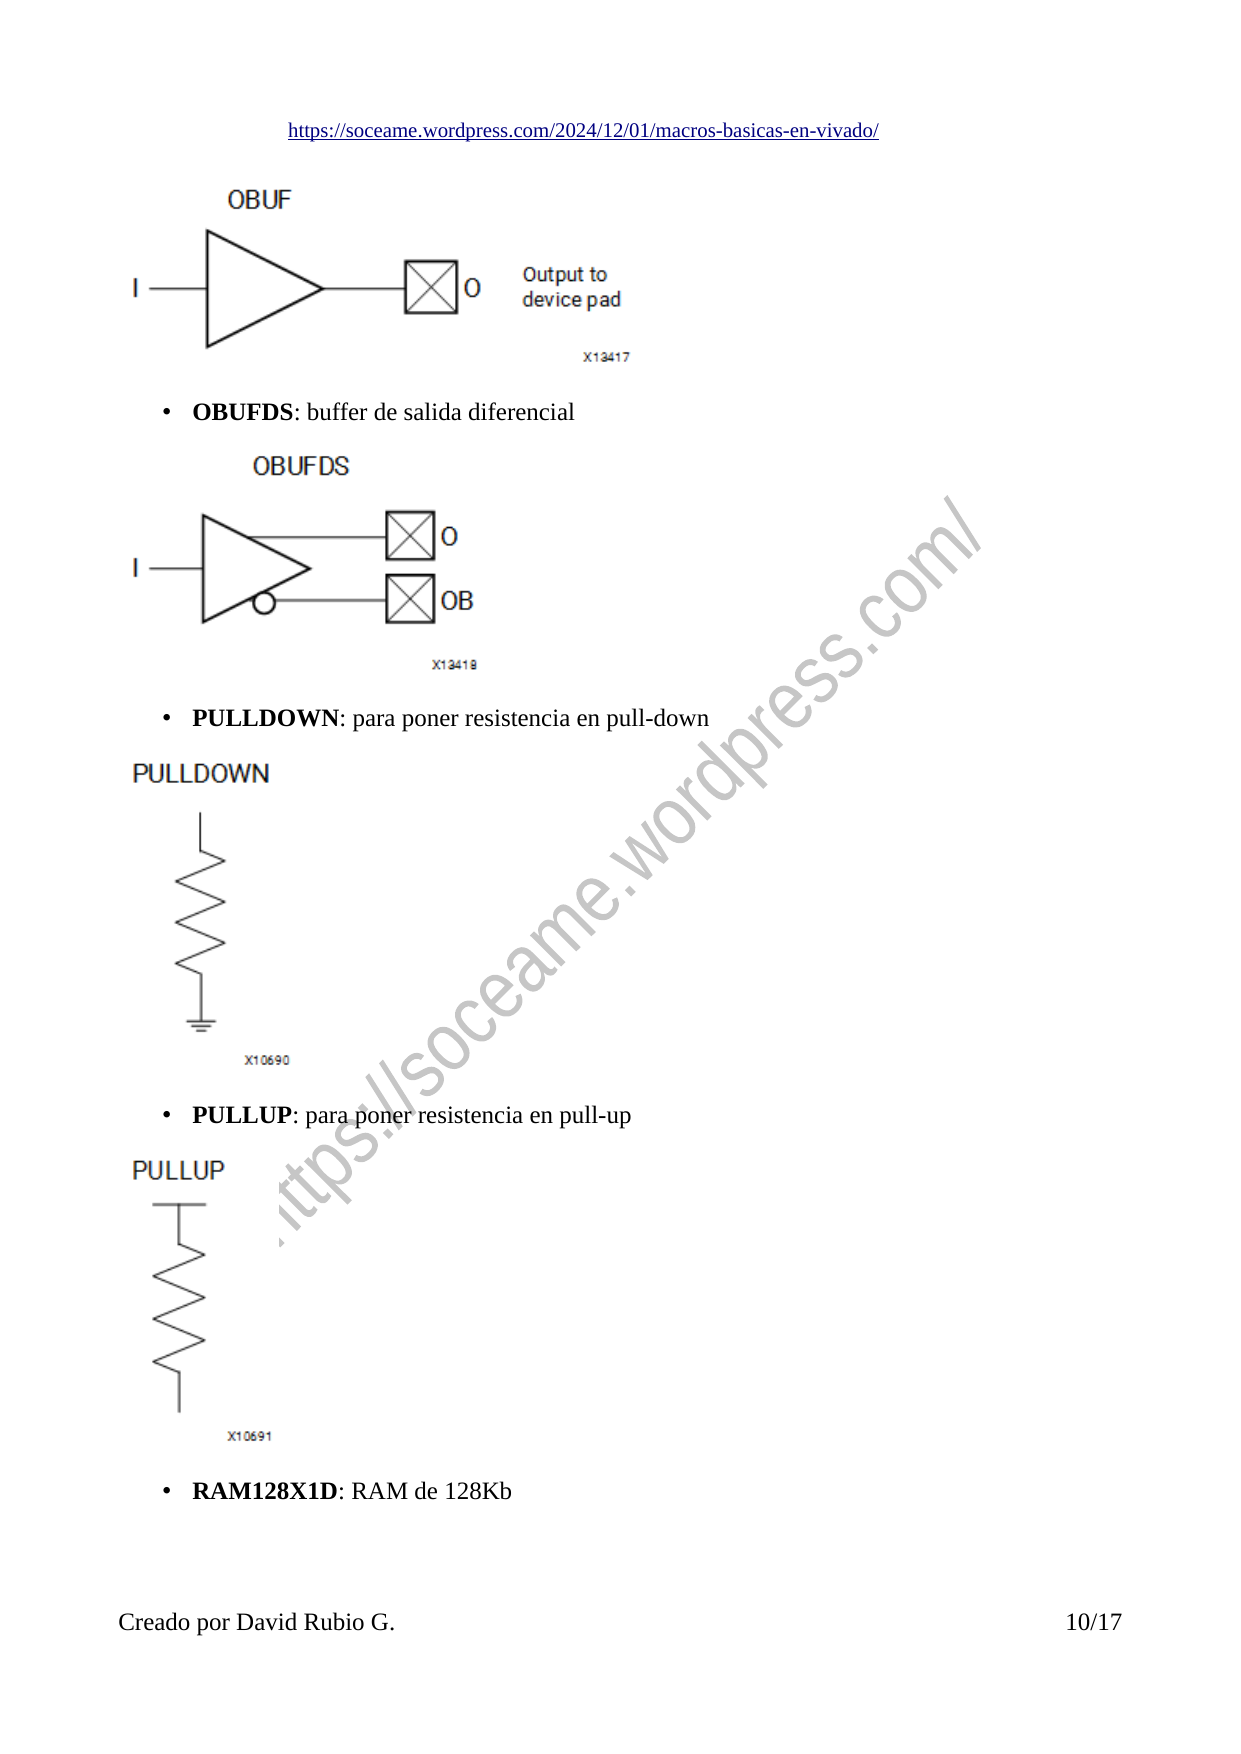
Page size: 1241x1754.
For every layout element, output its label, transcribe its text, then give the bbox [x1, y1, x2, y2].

picture [118, 750, 297, 1076]
picture [118, 1147, 279, 1452]
list RAM128X1D: RAM de 128Kb [162, 1476, 1122, 1505]
list PULLDOWN: para poner resistencia en pull-down [162, 703, 1122, 732]
picture [118, 177, 637, 373]
list PULLUP: para poner resistencia en pull-up [162, 1100, 396, 1128]
list OBUFDS: buffer de salida diferencial [162, 397, 1122, 425]
picture [118, 444, 489, 679]
list PULLUP: para poner resistencia en pull-up [387, 1100, 1122, 1128]
